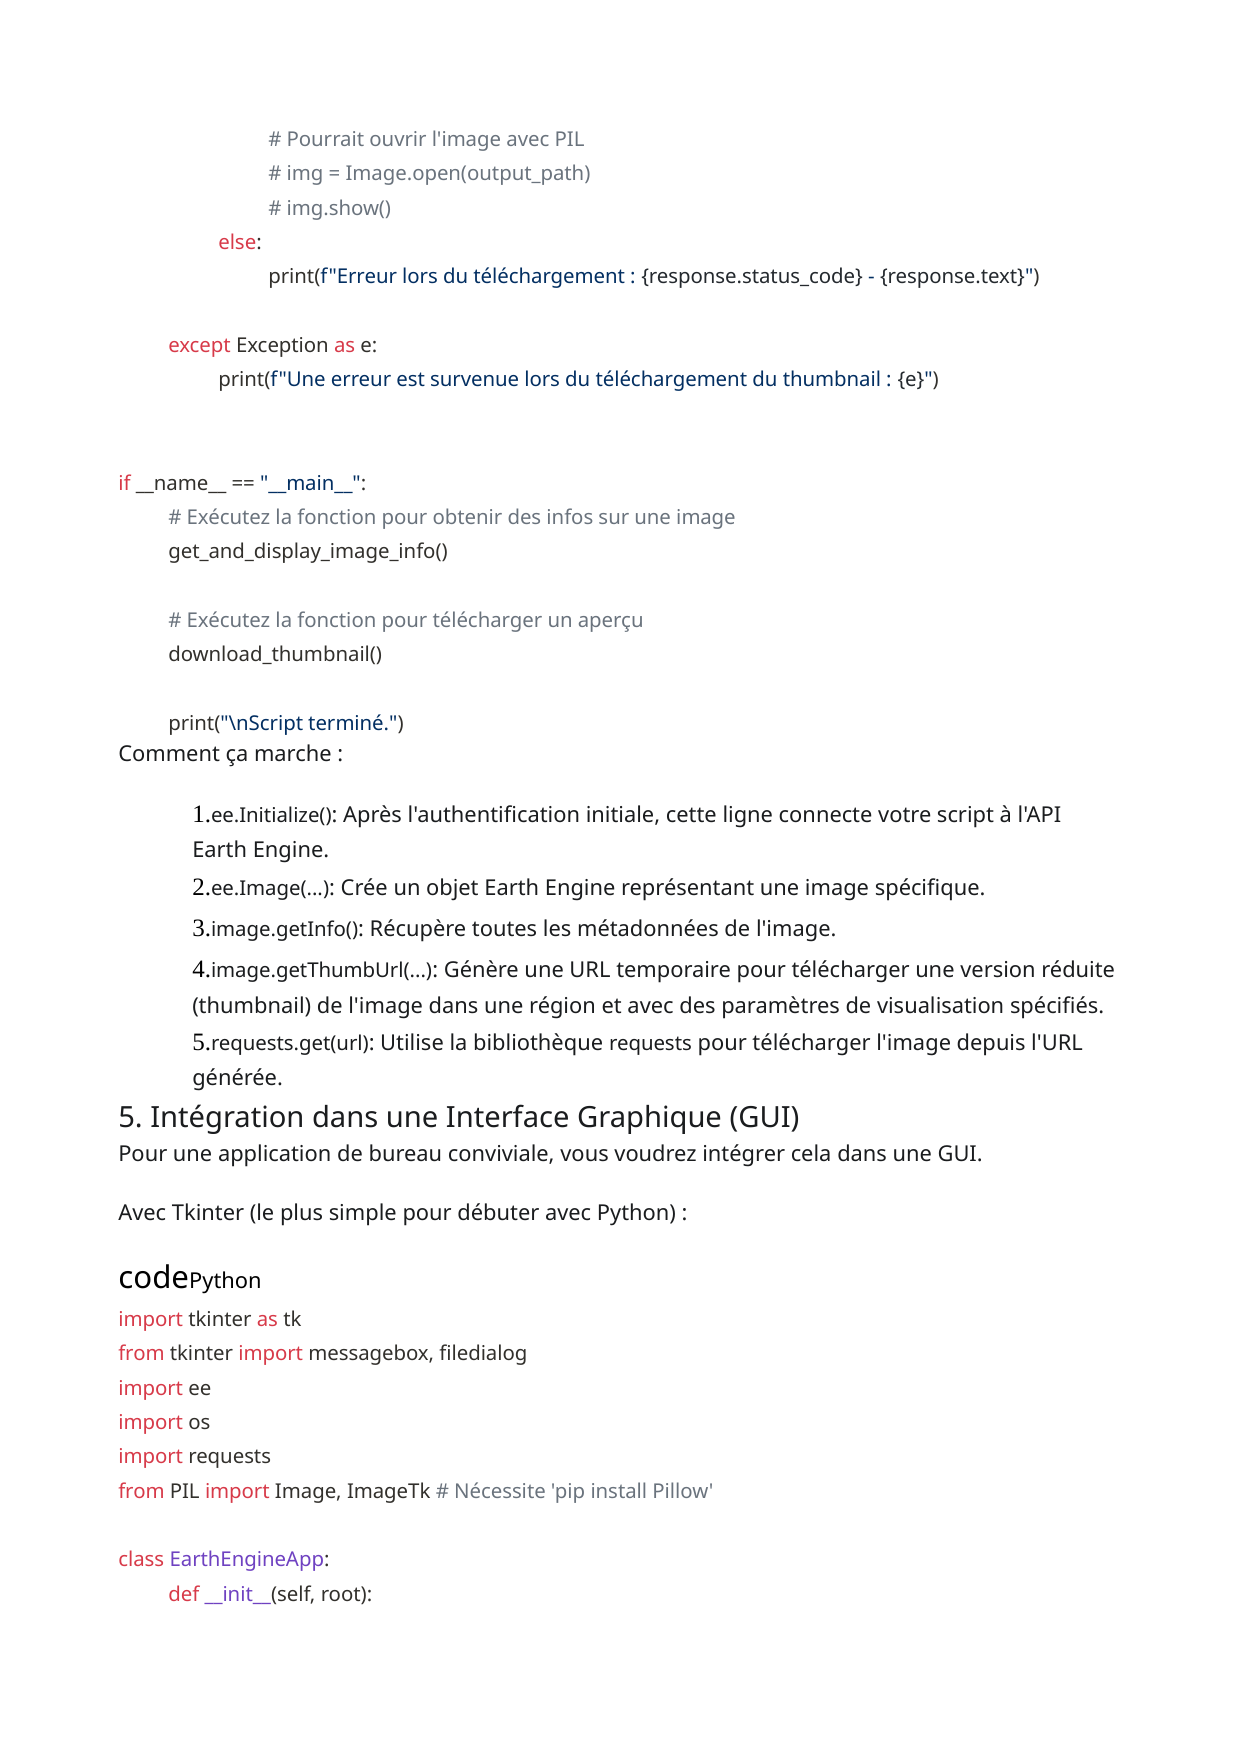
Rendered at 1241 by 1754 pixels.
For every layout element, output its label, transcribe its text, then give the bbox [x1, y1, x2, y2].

text Avec Tkinter (le plus simple pour débuter avec Python) : [118, 1196, 1122, 1227]
text download_thumbnail() [118, 634, 1122, 668]
text import ee [118, 1367, 1122, 1401]
subtitle 5. Intégration dans une Interface Graphique (GUI) [118, 1097, 1122, 1136]
text get_and_display_image_info() [118, 531, 1122, 565]
text # Exécutez la fonction pour télécharger un aperçu [118, 599, 1122, 634]
text if __name__ == "__main__": [118, 462, 1122, 496]
list requests.get(url): Utilise la bibliothèque requests pour télécharger l'image depuis l'URL générée. [118, 1024, 1122, 1092]
text # img = Image.open(output_path) [118, 152, 1122, 187]
text print(f"Erreur lors du téléchargement : {response.status_code} - {response.text}") [118, 256, 1122, 290]
text else: [118, 221, 1122, 256]
text from PIL import Image, ImageTk # Nécessite 'pip install Pillow' [118, 1470, 1122, 1504]
text import os [118, 1401, 1122, 1435]
text except Exception as e: [118, 324, 1122, 359]
list image.getInfo(): Récupère toutes les métadonnées de l'image. [118, 910, 1122, 947]
list ee.Image(...): Crée un objet Earth Engine représentant une image spécifique. [118, 869, 1122, 906]
text Comment ça marche : [118, 737, 1122, 768]
text Pour une application de bureau conviviale, vous voudrez intégrer cela dans une GUI. [118, 1136, 1122, 1168]
text class EarthEngineApp: [118, 1538, 1122, 1573]
text print(f"Une erreur est survenue lors du téléchargement du thumbnail : {e}") [118, 359, 1122, 393]
list ee.Initialize(): Après l'authentification initiale, cette ligne connecte votre script à l'API Earth Engine. [118, 796, 1122, 864]
text import requests [118, 1435, 1122, 1470]
text # img.show() [118, 187, 1122, 221]
text from tkinter import messagebox, filedialog [118, 1332, 1122, 1367]
text def __init__(self, root): [118, 1573, 1122, 1607]
text # Pourrait ouvrir l'image avec PIL [118, 118, 1122, 152]
text import tkinter as tk [118, 1298, 1122, 1332]
text # Exécutez la fonction pour obtenir des infos sur une image [118, 496, 1122, 531]
text codePython [118, 1255, 1122, 1298]
list image.getThumbUrl(...): Génère une URL temporaire pour télécharger une version réduite (thumbnail) de l'image dans une région et avec des paramètres de visualisation spécifiés. [118, 952, 1122, 1019]
text print("\nScript terminé.") [118, 702, 1122, 737]
